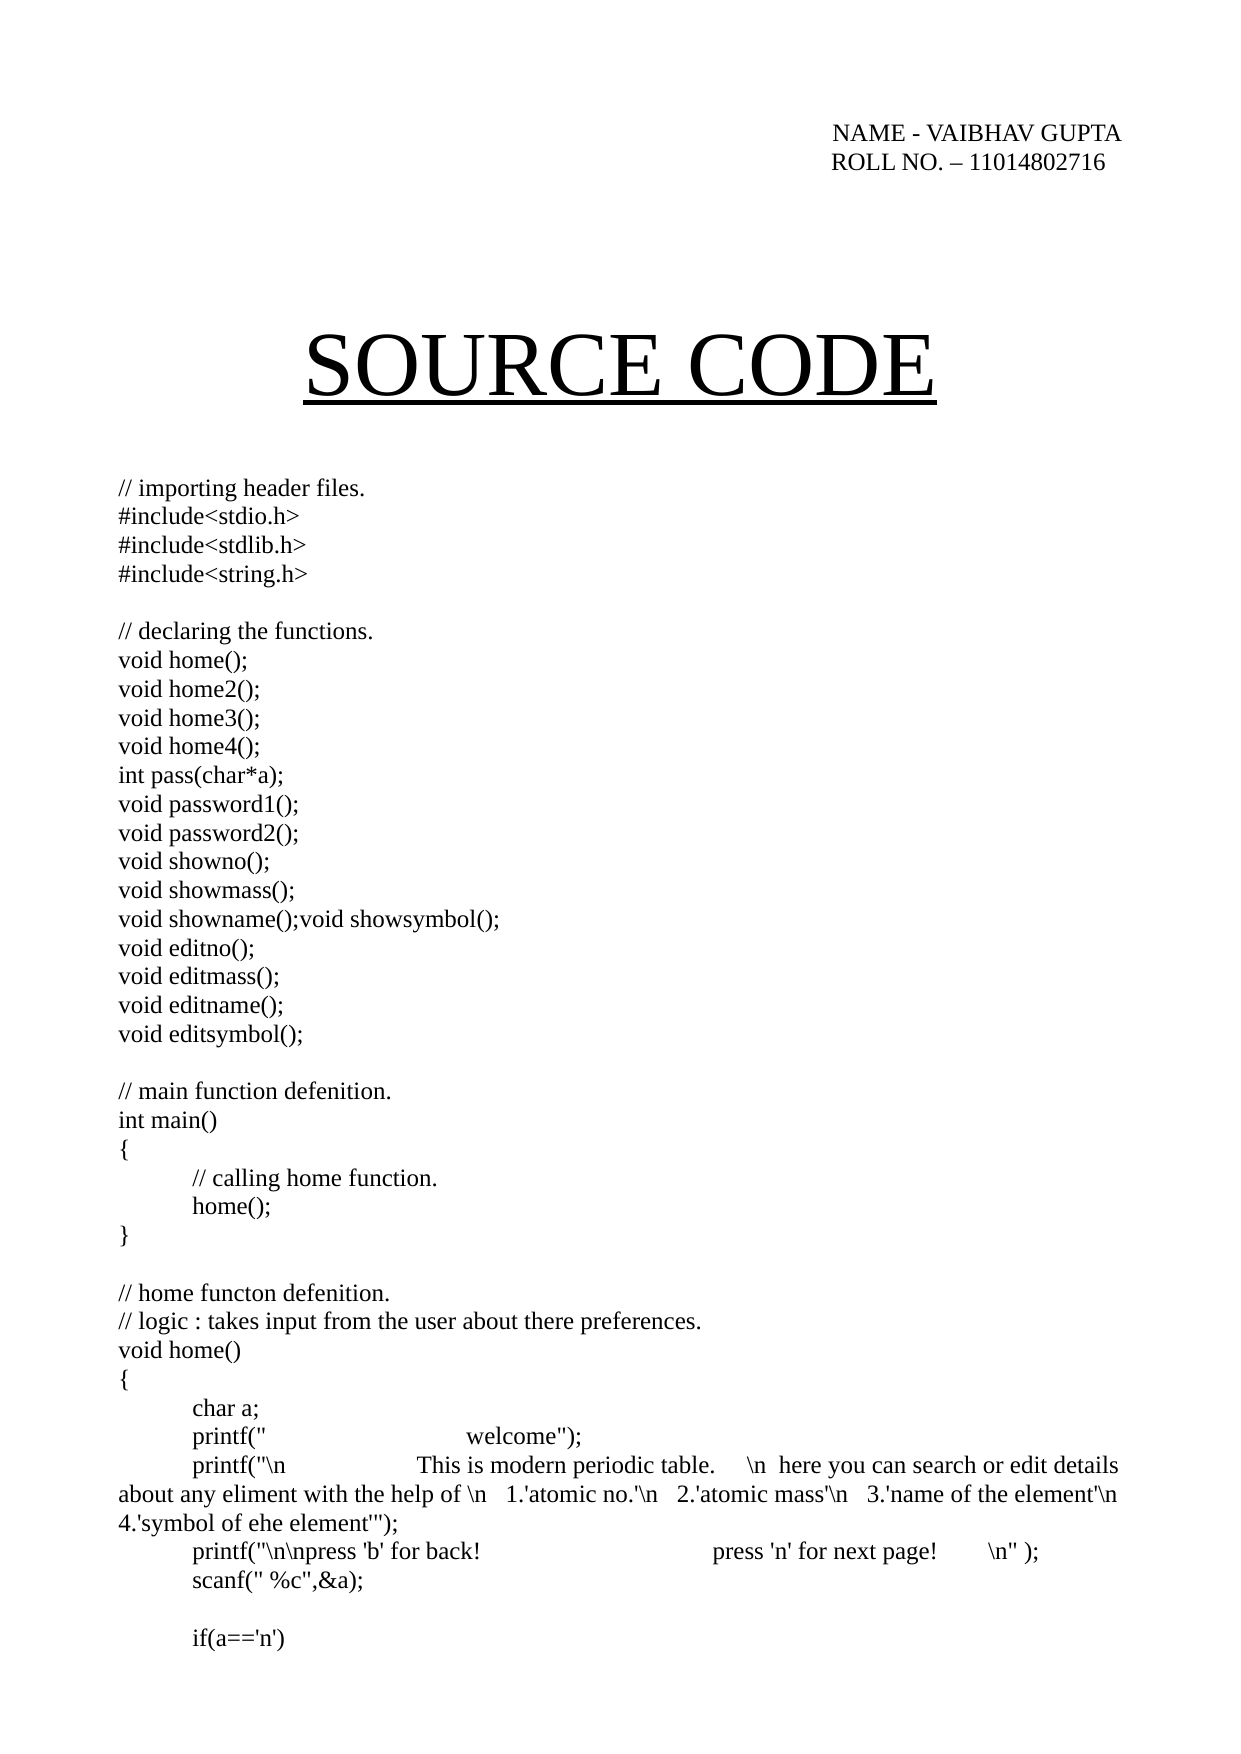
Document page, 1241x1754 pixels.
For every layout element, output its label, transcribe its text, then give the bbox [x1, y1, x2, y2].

text // logic : takes input from the user about there preferences. [118, 1306, 1122, 1335]
text printf("\n\npress 'b' for back! press 'n' for next page! \n" ); [118, 1536, 1122, 1565]
text // calling home function. [118, 1163, 1122, 1191]
text void showno(); [118, 846, 1122, 875]
text void home4(); [118, 731, 1122, 760]
text int main() [118, 1105, 1122, 1134]
text void editmass(); [118, 961, 1122, 990]
text { [118, 1364, 1122, 1393]
text // main function defenition. [118, 1076, 1122, 1105]
text // declaring the functions. [118, 616, 1122, 645]
text SOURCE CODE [118, 310, 1122, 415]
text void home() [118, 1335, 1122, 1364]
text printf(" welcome"); [118, 1421, 1122, 1450]
text // home functon defenition. [118, 1278, 1122, 1306]
text void home3(); [118, 703, 1122, 731]
text scanf(" %c",&a); [118, 1565, 1122, 1594]
text void password1(); [118, 789, 1122, 818]
text void editno(); [118, 933, 1122, 961]
text void showmass(); [118, 875, 1122, 904]
text // importing header files. [118, 473, 1122, 501]
text void editname(); [118, 990, 1122, 1019]
text #include<string.h> [118, 559, 1122, 588]
text if(a=='n') [118, 1623, 1122, 1651]
text void showname();void showsymbol(); [118, 904, 1122, 933]
text #include<stdio.h> [118, 501, 1122, 530]
text printf("\n This is modern periodic table. \n here you can search or edit details about any eliment with the help of \n 1.'atomic no.'\n 2.'atomic mass'\n 3.'name of the element'\n 4.'symbol of ehe element'"); [118, 1450, 1122, 1536]
text void home2(); [118, 674, 1122, 703]
text void password2(); [118, 818, 1122, 846]
text int pass(char*a); [118, 760, 1122, 789]
text { [118, 1134, 1122, 1163]
text void editsymbol(); [118, 1019, 1122, 1048]
text home(); [118, 1191, 1122, 1220]
text char a; [118, 1393, 1122, 1421]
text #include<stdlib.h> [118, 530, 1122, 559]
text } [118, 1220, 1122, 1249]
text void home(); [118, 645, 1122, 674]
